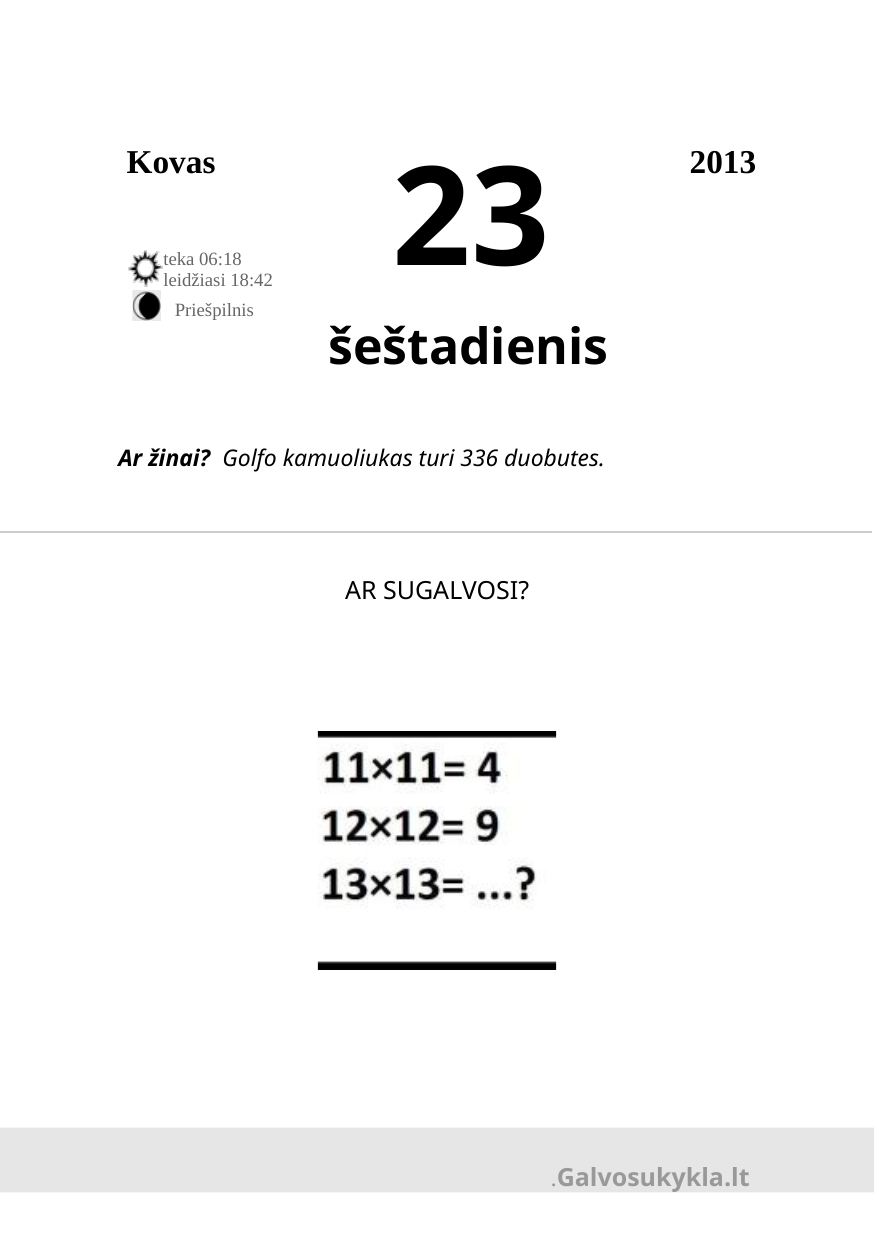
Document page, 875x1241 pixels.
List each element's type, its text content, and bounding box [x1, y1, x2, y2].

table_header 2013 [638, 118, 756, 379]
table_header Kovas teka 06:18 leidžiasi 18:42 [118, 118, 298, 287]
table_header 23 šeštadienis [299, 118, 638, 379]
text Ar žinai? Golfo kamuoliukas turi 336 duobutes. [118, 442, 756, 473]
picture [317, 731, 557, 970]
text AR SUGALVOSI? [118, 573, 756, 607]
table_header Priešpilnis [118, 288, 298, 379]
